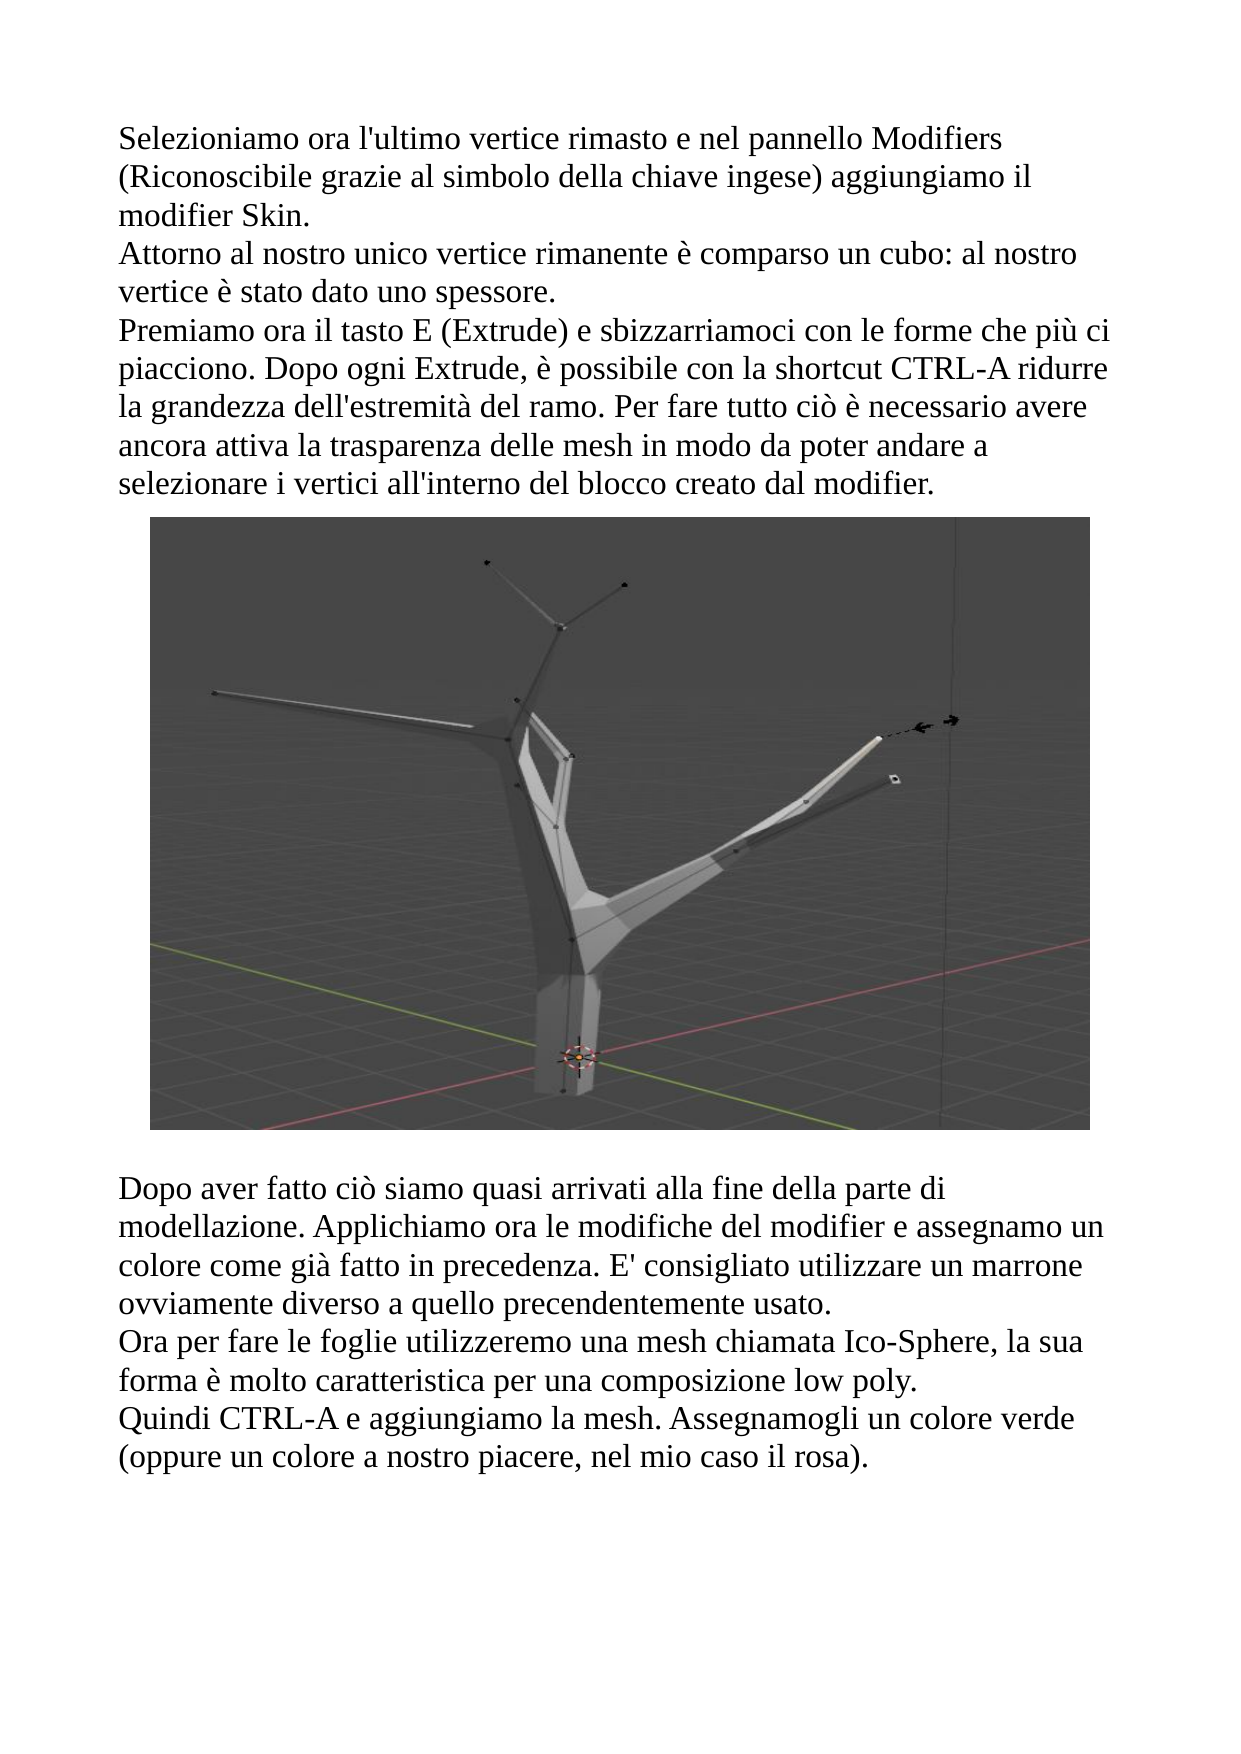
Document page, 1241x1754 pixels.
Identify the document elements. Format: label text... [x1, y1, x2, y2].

text Attorno al nostro unico vertice rimanente è comparso un cubo: al nostro vertice è stato dato uno spessore. [118, 233, 1122, 310]
text Quindi CTRL-A e aggiungiamo la mesh. Assegnamogli un colore verde (oppure un colore a nostro piacere, nel mio caso il rosa). [118, 1398, 1122, 1475]
text Ora per fare le foglie utilizzeremo una mesh chiamata Ico-Sphere, la sua forma è molto caratteristica per una composizione low poly. [118, 1322, 1122, 1398]
text Premiamo ora il tasto E (Extrude) e sbizzarriamoci con le forme che più ci piacciono. Dopo ogni Extrude, è possibile con la shortcut CTRL-A ridurre la grandezza dell'estremità del ramo. Per fare tutto ciò è necessario avere ancora attiva la trasparenza delle mesh in modo da poter andare a selezionare i vertici all'interno del blocco creato dal modifier. [118, 310, 1122, 501]
text Dopo aver fatto ciò siamo quasi arrivati alla fine della parte di modellazione. Applichiamo ora le modifiche del modifier e assegnamo un colore come già fatto in precedenza. E' consigliato utilizzare un marrone ovviamente diverso a quello precendentemente usato. [118, 1168, 1122, 1322]
picture [150, 517, 1090, 1130]
text Selezioniamo ora l'ultimo vertice rimasto e nel pannello Modifiers (Riconoscibile grazie al simbolo della chiave ingese) aggiungiamo il modifier Skin. [118, 118, 1122, 233]
